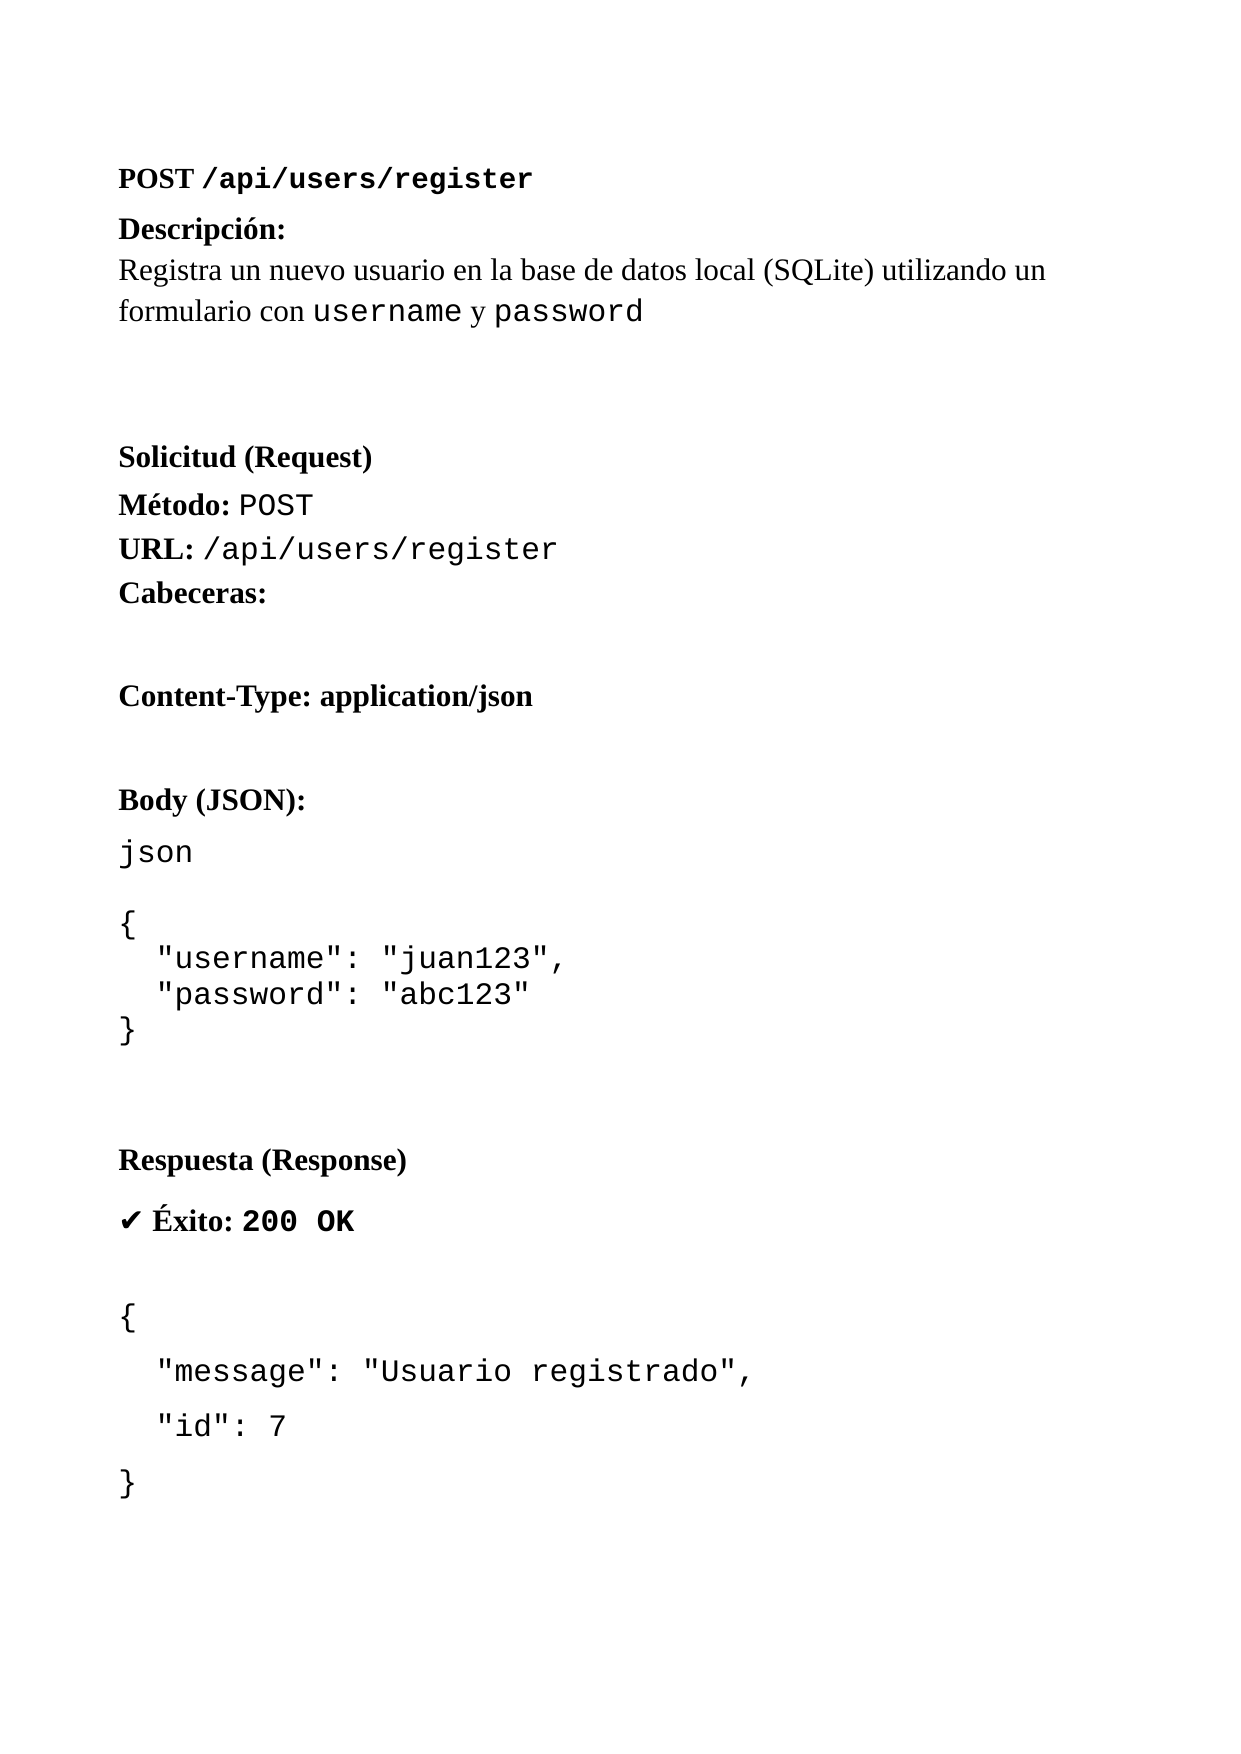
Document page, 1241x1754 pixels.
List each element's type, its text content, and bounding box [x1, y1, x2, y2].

text Método: POST URL: /api/users/register Cabeceras: [118, 486, 1122, 610]
text } [118, 1466, 1122, 1501]
text json [118, 837, 1122, 872]
text Body (JSON): [118, 781, 1122, 817]
text "username": "juan123", [118, 943, 1122, 978]
text Content-Type: application/json [118, 677, 1122, 713]
text "message": "Usuario registrado", [118, 1355, 1122, 1391]
text "password": "abc123" [118, 978, 1122, 1014]
text } [118, 1014, 1122, 1049]
text Descripción: Registra un nuevo usuario en la base de datos local (SQLite) utilizando un formulario con username y password [118, 210, 1122, 331]
subtitle Respuesta (Response) [118, 1141, 1122, 1177]
subtitle Solicitud (Request) [118, 438, 1122, 474]
text { [118, 907, 1122, 943]
text "id": 7 [118, 1411, 1122, 1446]
subtitle ✔️ Éxito: 200 OK [118, 1202, 1122, 1240]
subtitle POST /api/users/register [118, 161, 1122, 197]
text { [118, 1300, 1122, 1335]
